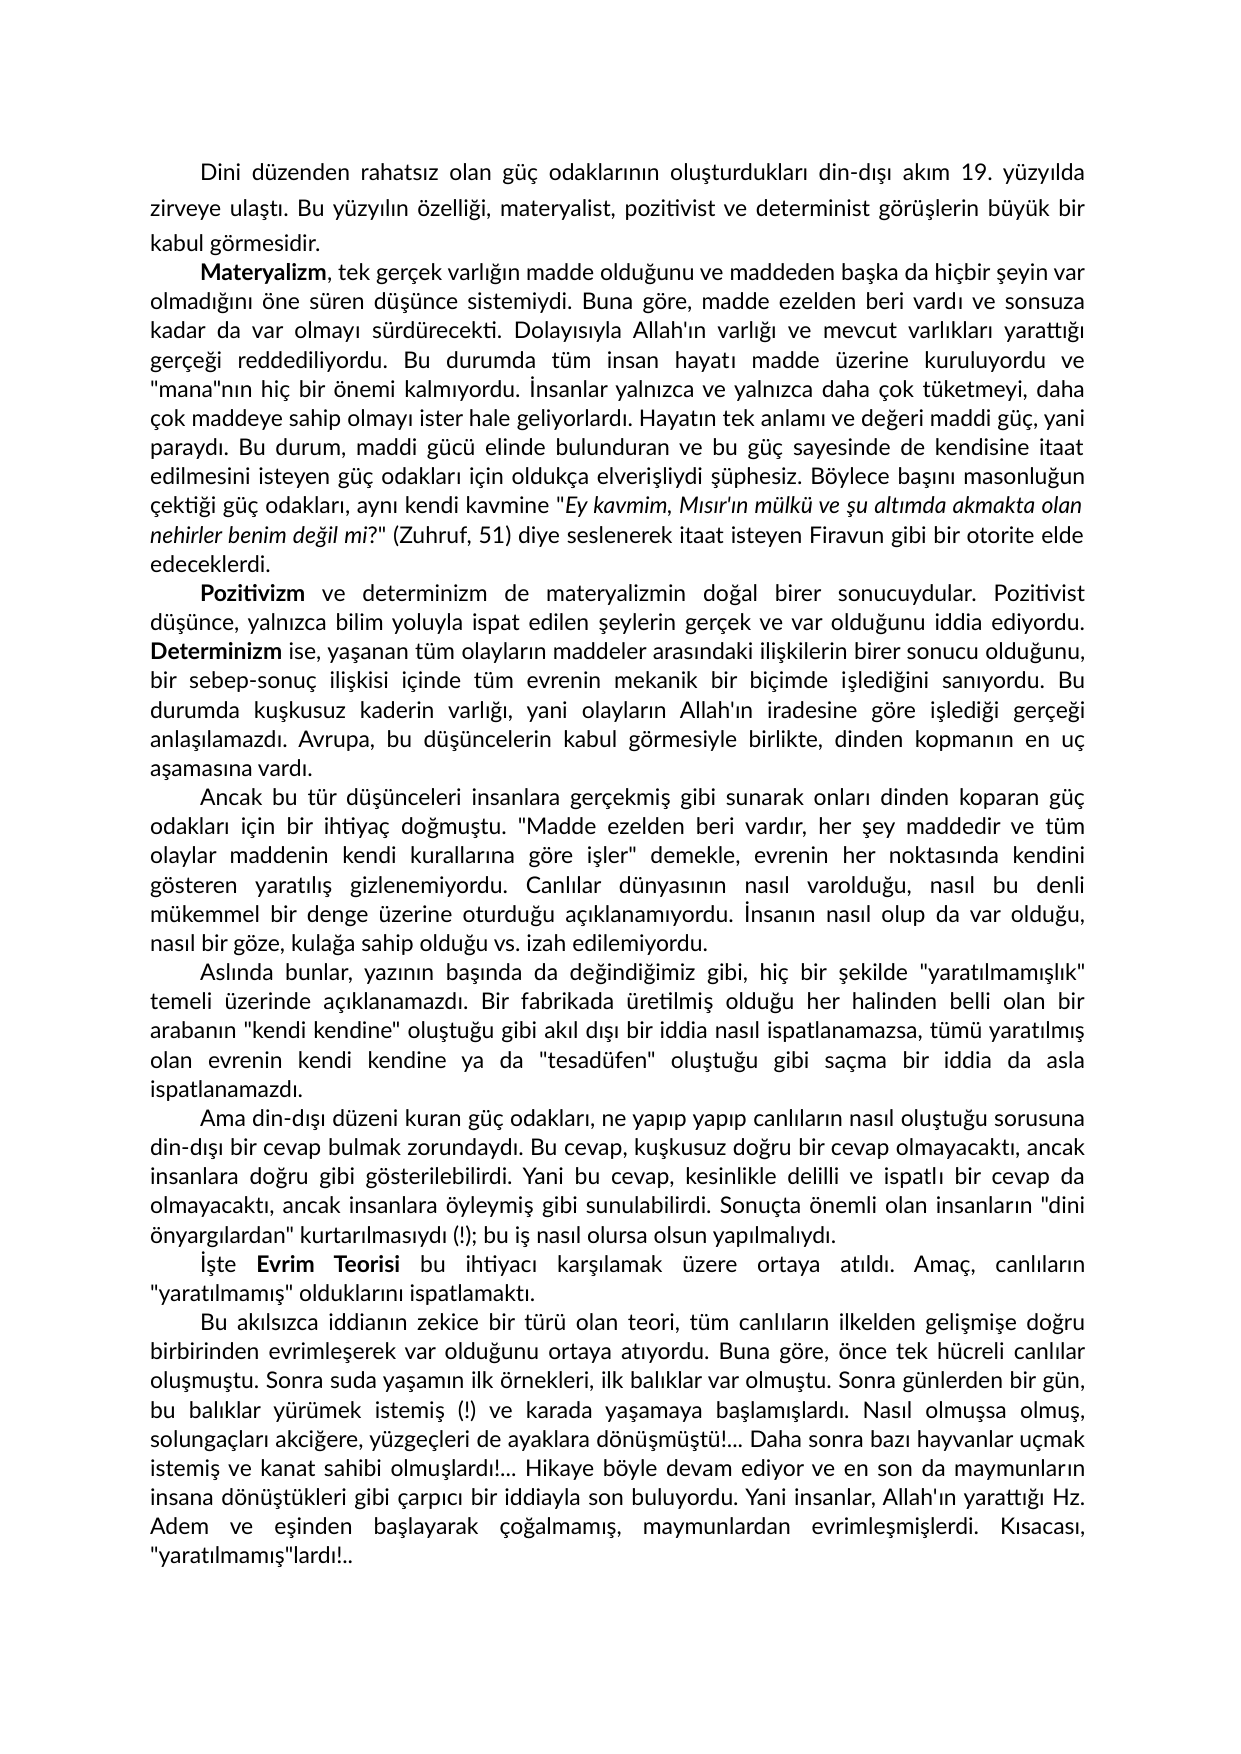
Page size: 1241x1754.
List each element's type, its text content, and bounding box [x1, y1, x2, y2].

text Materyalizm, tek gerçek varlığın madde olduğunu ve maddeden başka da hiçbir şeyin var olmadığını öne süren düşünce sistemiydi. Buna göre, madde ezelden beri vardı ve sonsuza kadar da var olmayı sürdürecekti. Dolayısıyla Allah'ın varlığı ve mevcut varlıkları yarattığı gerçeği reddediliyordu. Bu durumda tüm insan hayatı madde üzerine kuruluyordu ve "mana"nın hiç bir önemi kalmıyordu. İnsanlar yalnızca ve yalnızca daha çok tüketmeyi, daha çok maddeye sahip olmayı ister hale geliyorlardı. Hayatın tek anlamı ve değeri maddi güç, yani paraydı. Bu durum, maddi gücü elinde bulunduran ve bu güç sayesinde de kendisine itaat edilmesini isteyen güç odakları için oldukça elverişliydi şüphesiz. Böylece başını masonluğun çektiği güç odakları, aynı kendi kavmine "Ey kavmim, Mısır'ın mülkü ve şu altımda akmakta olan nehirler benim değil mi?" (Zuhruf, 51) diye seslenerek itaat isteyen Firavun gibi bir otorite elde edeceklerdi. [150, 256, 1085, 577]
text Ama din-dışı düzeni kuran güç odakları, ne yapıp yapıp canlıların nasıl oluştuğu sorusuna din-dışı bir cevap bulmak zorundaydı. Bu cevap, kuşkusuz doğru bir cevap olmayacaktı, ancak insanlara doğru gibi gösterilebilirdi. Yani bu cevap, kesinlikle delilli ve ispatlı bir cevap da olmayacaktı, ancak insanlara öyleymiş gibi sunulabilirdi. Sonuçta önemli olan insanların "dini önyargılardan" kurtarılmasıydı (!); bu iş nasıl olursa olsun yapılmalıydı. [150, 1102, 1085, 1248]
text Bu akılsızca iddianın zekice bir türü olan teori, tüm canlıların ilkelden gelişmişe doğru birbirinden evrimleşerek var olduğunu ortaya atıyordu. Buna göre, önce tek hücreli canlılar oluşmuştu. Sonra suda yaşamın ilk örnekleri, ilk balıklar var olmuştu. Sonra günlerden bir gün, bu balıklar yürümek istemiş (!) ve karada yaşamaya başlamışlardı. Nasıl olmuşsa olmuş, solungaçları akciğere, yüzgeçleri de ayaklara dönüşmüştü!... Daha sonra bazı hayvanlar uçmak istemiş ve kanat sahibi olmuşlardı!... Hikaye böyle devam ediyor ve en son da maymunların insana dönüştükleri gibi çarpıcı bir iddiayla son buluyordu. Yani insanlar, Allah'ın yarattığı Hz. Adem ve eşinden başlayarak çoğalmamış, maymunlardan evrimleşmişlerdi. Kısacası, "yaratılmamış"lardı!.. [150, 1306, 1085, 1569]
text Ancak bu tür düşünceleri insanlara gerçekmiş gibi sunarak onları dinden koparan güç odakları için bir ihtiyaç doğmuştu. "Madde ezelden beri vardır, her şey maddedir ve tüm olaylar maddenin kendi kurallarına göre işler" demekle, evrenin her noktasında kendini gösteren yaratılış gizlenemiyordu. Canlılar dünyasının nasıl varolduğu, nasıl bu denli mükemmel bir denge üzerine oturduğu açıklanamıyordu. İnsanın nasıl olup da var olduğu, nasıl bir göze, kulağa sahip olduğu vs. izah edilemiyordu. [150, 781, 1085, 956]
text Pozitivizm ve determinizm de materyalizmin doğal birer sonucuydular. Pozitivist düşünce, yalnızca bilim yoluyla ispat edilen şeylerin gerçek ve var olduğunu iddia ediyordu. Determinizm ise, yaşanan tüm olayların maddeler arasındaki ilişkilerin birer sonucu olduğunu, bir sebep-sonuç ilişkisi içinde tüm evrenin mekanik bir biçimde işlediğini sanıyordu. Bu durumda kuşkusuz kaderin varlığı, yani olayların Allah'ın iradesine göre işlediği gerçeği anlaşılamazdı. Avrupa, bu düşüncelerin kabul görmesiyle birlikte, dinden kopmanın en uç aşamasına vardı. [150, 577, 1085, 781]
text Dini düzenden rahatsız olan güç odaklarının oluşturdukları din-dışı akım 19. yüzyılda zirveye ulaştı. Bu yüzyılın özelliği, materyalist, pozitivist ve determinist görüşlerin büyük bir kabul görmesidir. [150, 150, 1085, 256]
text Aslında bunlar, yazının başında da değindiğimiz gibi, hiç bir şekilde "yaratılmamışlık" temeli üzerinde açıklanamazdı. Bir fabrikada üretilmiş olduğu her halinden belli olan bir arabanın "kendi kendine" oluştuğu gibi akıl dışı bir iddia nasıl ispatlanamazsa, tümü yaratılmış olan evrenin kendi kendine ya da "tesadüfen" oluştuğu gibi saçma bir iddia da asla ispatlanamazdı. [150, 956, 1085, 1102]
text İşte Evrim Teorisi bu ihtiyacı karşılamak üzere ortaya atıldı. Amaç, canlıların "yaratılmamış" olduklarını ispatlamaktı. [150, 1248, 1085, 1306]
